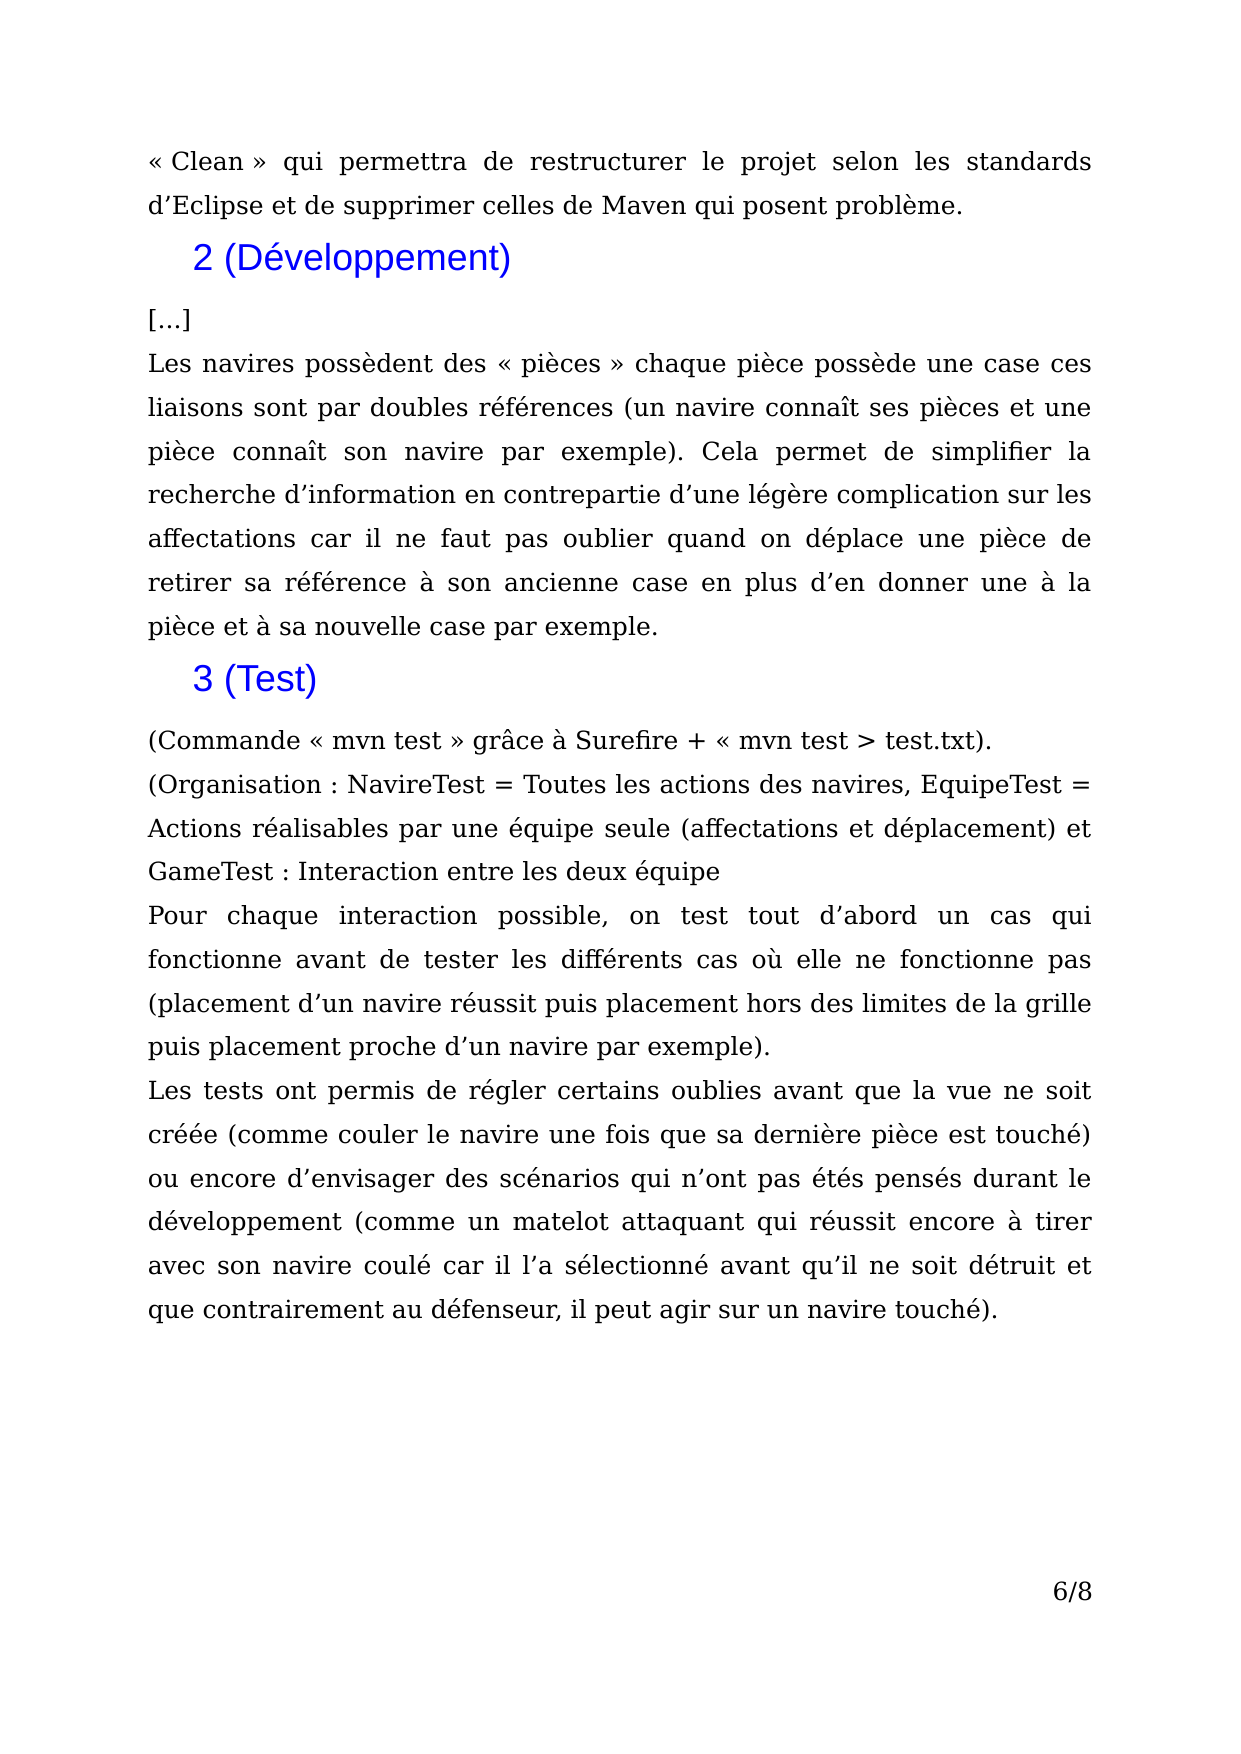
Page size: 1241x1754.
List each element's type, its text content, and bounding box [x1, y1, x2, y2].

text Les navires possèdent des « pièces » chaque pièce possède une case ces liaisons sont par doubles références (un navire connaît ses pièces et une pièce connaît son navire par exemple). Cela permet de simplifier la recherche d’information en contrepartie d’une légère complication sur les affectations car il ne faut pas oublier quand on déplace une pièce de retirer sa référence à son ancienne case en plus d’en donner une à la pièce et à sa nouvelle case par exemple. [148, 349, 1093, 641]
text (Organisation : NavireTest = Toutes les actions des navires, EquipeTest = Actions réalisables par une équipe seule (affectations et déplacement) et GameTest : Interaction entre les deux équipe [148, 770, 1093, 887]
subtitle (Test) [192, 656, 1093, 699]
subtitle (Développement) [192, 235, 1093, 278]
text Les tests ont permis de régler certains oublies avant que la vue ne soit créée (comme couler le navire une fois que sa dernière pièce est touché) ou encore d’envisager des scénarios qui n’ont pas étés pensés durant le développement (comme un matelot attaquant qui réussit encore à tirer avec son navire coulé car il l’a sélectionné avant qu’il ne soit détruit et que contrairement au défenseur, il peut agir sur un navire touché). [148, 1076, 1093, 1324]
text (Commande « mvn test » grâce à Surefire + « mvn test > test.txt). [148, 726, 1093, 756]
text [...] [148, 306, 1093, 335]
text « Clean » qui permettra de restructurer le projet selon les standards d’Eclipse et de supprimer celles de Maven qui posent problème. [148, 148, 1093, 221]
text Pour chaque interaction possible, on test tout d’abord un cas qui fonctionne avant de tester les différents cas où elle ne fonctionne pas (placement d’un navire réussit puis placement hors des limites de la grille puis placement proche d’un navire par exemple). [148, 901, 1093, 1062]
